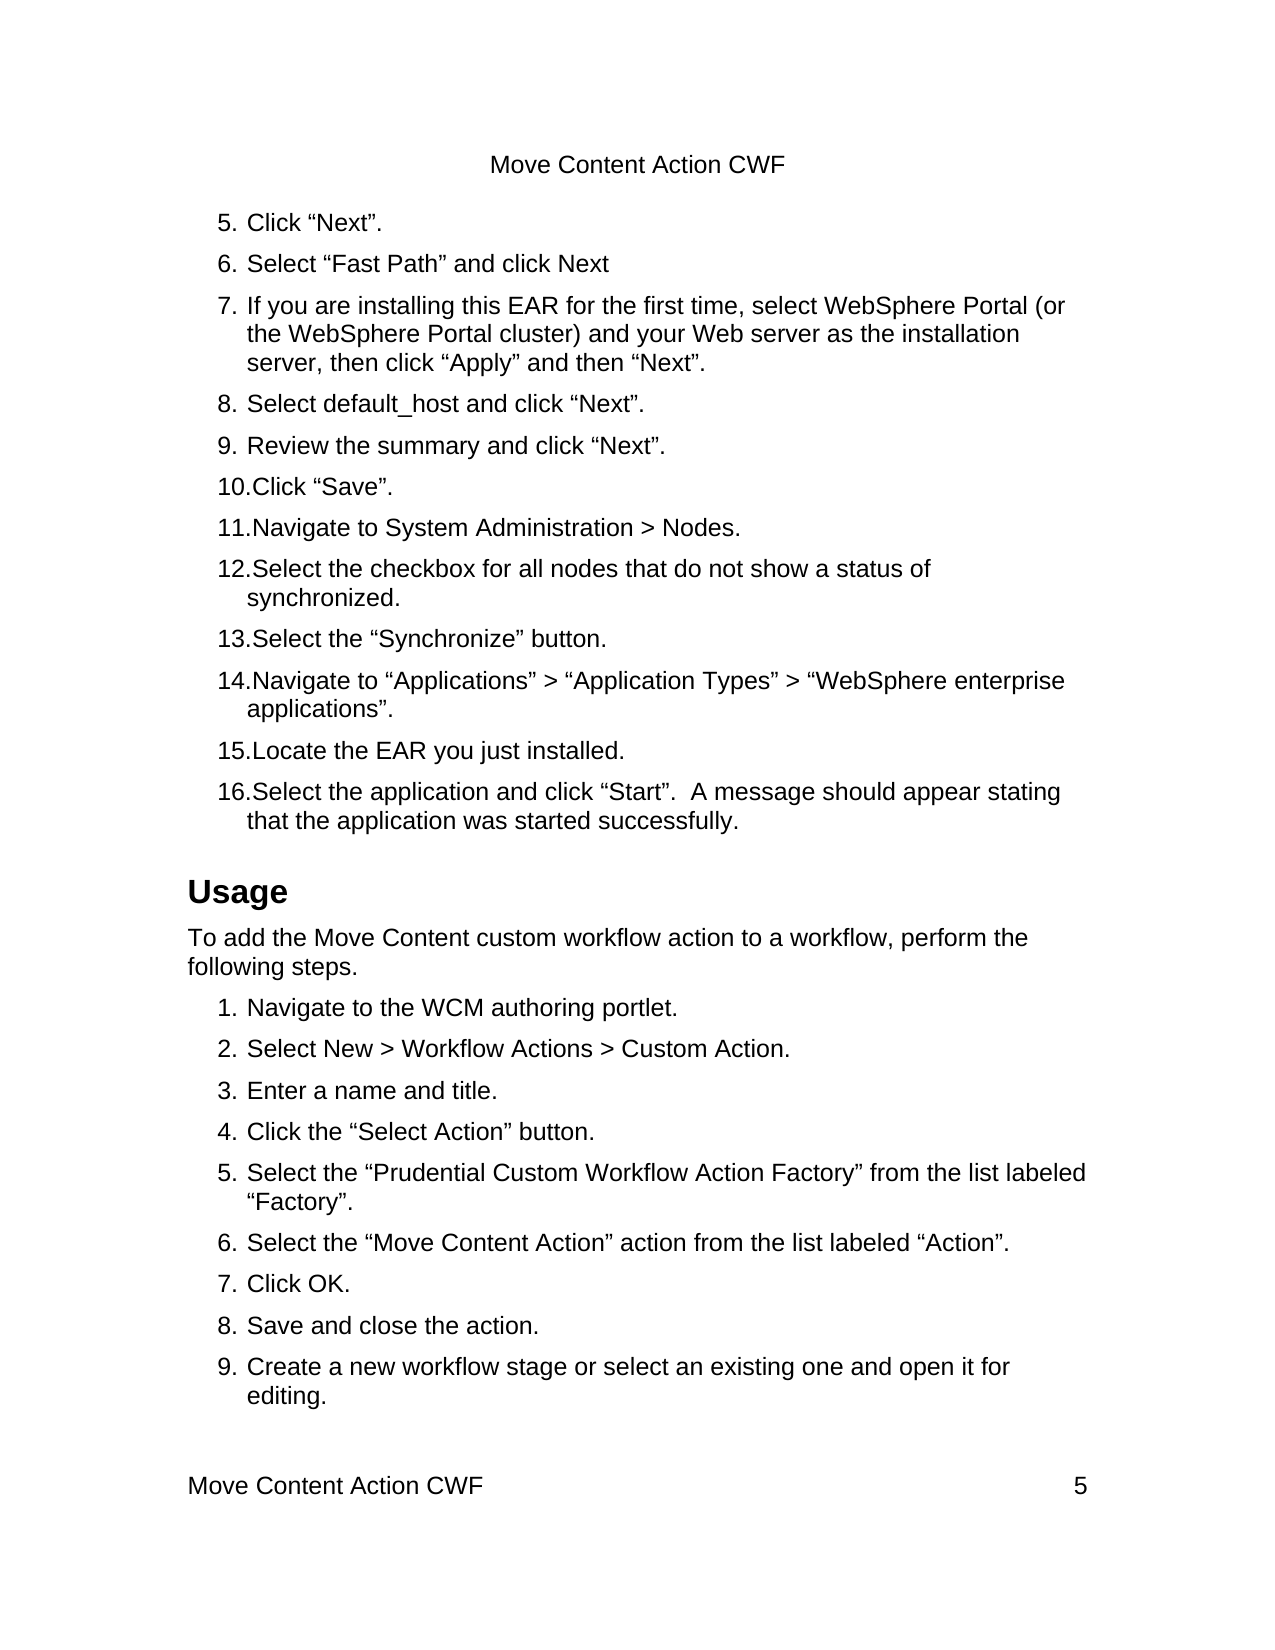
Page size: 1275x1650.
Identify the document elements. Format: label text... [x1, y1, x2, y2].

list Create a new workflow stage or select an existing one and open it for editing. [217, 1352, 1087, 1409]
list Click the “Select Action” button. [217, 1117, 1087, 1146]
list Navigate to “Applications” > “Application Types” > “WebSphere enterprise applications”. [217, 666, 1087, 723]
list If you are installing this EAR for the first time, select WebSphere Portal (or the WebSphere Portal cluster) and your Web server as the installation server, then click “Apply” and then “Next”. [217, 291, 1087, 377]
list Navigate to System Administration > Nodes. [217, 513, 1087, 542]
list Click OK. [217, 1269, 1087, 1298]
list Select the application and click “Start”. A message should appear stating that the application was started successfully. [217, 777, 1087, 834]
list Select the “Synchronize” button. [217, 624, 1087, 653]
list Select the “Move Content Action” action from the list labeled “Action”. [217, 1228, 1087, 1257]
list Select “Fast Path” and click Next [217, 249, 1087, 278]
list Locate the EAR you just installed. [217, 736, 1087, 764]
list Select the checkbox for all nodes that do not show a status of synchronized. [217, 554, 1087, 612]
text To add the Move Content custom workflow action to a workflow, perform the following steps. [187, 923, 1087, 981]
list Click “Save”. [217, 472, 1087, 501]
list Navigate to the WCM authoring portlet. [217, 993, 1087, 1022]
list Save and close the action. [217, 1311, 1087, 1339]
list Select default_host and click “Next”. [217, 389, 1087, 418]
list Click “Next”. [217, 208, 1087, 237]
list Review the summary and click “Next”. [217, 431, 1087, 459]
list Select New > Workflow Actions > Custom Action. [217, 1034, 1087, 1063]
list Enter a name and title. [217, 1076, 1087, 1104]
list Select the “Prudential Custom Workflow Action Factory” from the list labeled “Factory”. [217, 1158, 1087, 1216]
subtitle Usage [187, 872, 1087, 911]
